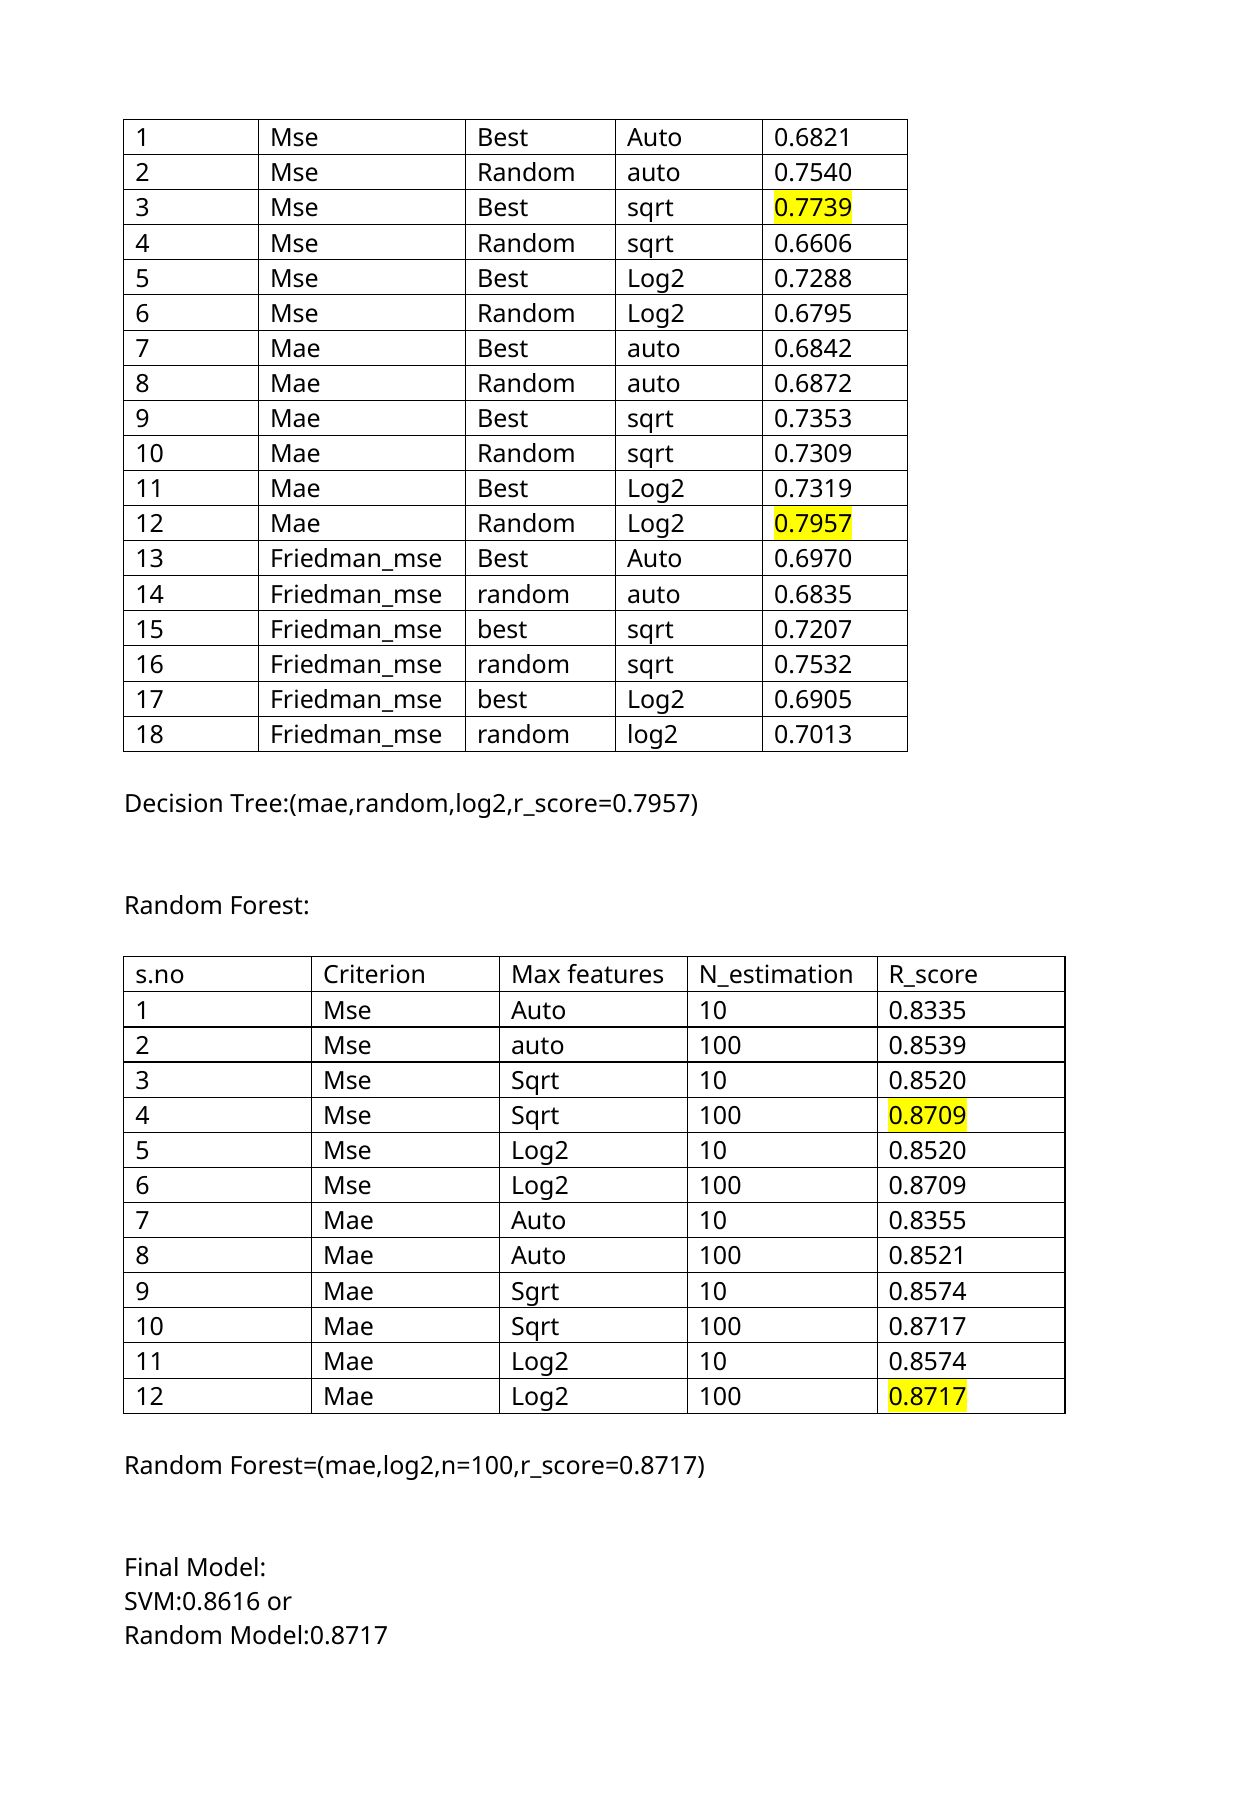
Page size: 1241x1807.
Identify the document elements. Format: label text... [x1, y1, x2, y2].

table_cell 8 [124, 366, 258, 400]
table_cell sqrt [616, 190, 762, 224]
table_cell 0.6821 [763, 120, 907, 154]
table_cell Best [466, 331, 615, 364]
table_cell 0.8574 [878, 1273, 1064, 1307]
table_cell 0.6606 [763, 225, 907, 259]
table_cell 5 [124, 260, 258, 294]
table_cell Log2 [616, 295, 762, 329]
table_cell 0.6795 [763, 295, 907, 329]
table_cell Sgrt [500, 1273, 687, 1307]
table_header R_score [878, 957, 1064, 991]
table_cell Auto [616, 120, 762, 154]
table_cell sqrt [616, 436, 762, 470]
table_cell 3 [124, 1063, 311, 1097]
table_cell 0.6835 [763, 576, 907, 610]
table_cell Sqrt [500, 1098, 687, 1132]
text Random Forest=(mae,log2,n=100,r_score=0.8717) [124, 1448, 1125, 1482]
table_header s.no [124, 957, 311, 991]
table_cell 0.6872 [763, 366, 907, 400]
table_cell Random [466, 436, 615, 470]
table_cell 0.7532 [763, 646, 907, 681]
table_cell Sqrt [500, 1308, 687, 1342]
table_cell 10 [688, 1203, 877, 1237]
table_cell Auto [500, 1203, 687, 1237]
table_cell 0.8521 [878, 1238, 1064, 1272]
table_cell 0.8709 [878, 1098, 1064, 1132]
table_cell Random [466, 225, 615, 259]
table_cell 0.8709 [878, 1168, 1064, 1202]
table_cell Best [466, 471, 615, 505]
table_cell 10 [688, 1063, 877, 1097]
table_cell 0.6842 [763, 331, 907, 364]
table_cell 11 [124, 1343, 311, 1377]
table_cell 10 [688, 1133, 877, 1167]
table_header N_estimation [688, 957, 877, 991]
table_cell 10 [124, 436, 258, 470]
table_cell 0.8539 [878, 1028, 1064, 1061]
table_cell Random [466, 506, 615, 540]
table_cell Sqrt [500, 1063, 687, 1097]
table_cell Log2 [500, 1133, 687, 1167]
table_cell Mae [312, 1379, 499, 1412]
table_cell Friedman_mse [259, 541, 465, 575]
table_cell 10 [124, 1308, 311, 1342]
table_cell 14 [124, 576, 258, 610]
table_cell random [466, 646, 615, 681]
table_cell Mae [259, 401, 465, 435]
table_cell 100 [688, 1238, 877, 1272]
table_cell sqrt [616, 611, 762, 645]
table_cell 0.7013 [763, 717, 907, 751]
table_cell auto [616, 155, 762, 189]
table_cell Mse [312, 992, 499, 1026]
table_cell 10 [688, 1343, 877, 1377]
table_cell 0.6905 [763, 682, 907, 716]
table_cell 15 [124, 611, 258, 645]
table_cell 0.7207 [763, 611, 907, 645]
table_cell 0.8520 [878, 1133, 1064, 1167]
table_cell Mae [259, 471, 465, 505]
table_cell 0.7309 [763, 436, 907, 470]
table_cell random [466, 576, 615, 610]
table_cell 100 [688, 1098, 877, 1132]
table_cell Friedman_mse [259, 682, 465, 716]
table_cell 4 [124, 225, 258, 259]
table_cell 11 [124, 471, 258, 505]
table_cell 2 [124, 155, 258, 189]
table_cell Auto [500, 992, 687, 1026]
table_cell 0.7319 [763, 471, 907, 505]
table_cell 0.8335 [878, 992, 1064, 1026]
table_cell 16 [124, 646, 258, 681]
table_cell 100 [688, 1379, 877, 1412]
table_cell 12 [124, 506, 258, 540]
table_cell 12 [124, 1379, 311, 1412]
text SVM:0.8616 or [124, 1584, 1125, 1618]
table_cell Auto [500, 1238, 687, 1272]
table_cell Log2 [616, 471, 762, 505]
table_cell 0.7353 [763, 401, 907, 435]
table_cell Random [466, 366, 615, 400]
table_cell Mae [259, 506, 465, 540]
table_header Criterion [312, 957, 499, 991]
table_cell Mse [312, 1028, 499, 1061]
table_cell Log2 [616, 682, 762, 716]
table_cell Mae [312, 1203, 499, 1237]
table_cell Mse [259, 155, 465, 189]
table_cell Log2 [500, 1379, 687, 1412]
text Random Model:0.8717 [124, 1618, 1125, 1652]
table_cell 6 [124, 295, 258, 329]
table_cell Mae [312, 1238, 499, 1272]
table_cell Mse [259, 295, 465, 329]
table_cell Friedman_mse [259, 717, 465, 751]
table_cell Log2 [500, 1168, 687, 1202]
table_cell 0.6970 [763, 541, 907, 575]
table_cell random [466, 717, 615, 751]
table_cell 1 [124, 992, 311, 1026]
table_cell 2 [124, 1028, 311, 1061]
table_cell 0.7739 [763, 190, 907, 224]
table_cell Friedman_mse [259, 576, 465, 610]
table_cell Log2 [616, 506, 762, 540]
text Final Model: [124, 1550, 1125, 1584]
table_cell Auto [616, 541, 762, 575]
table_cell auto [616, 331, 762, 364]
table_cell Mse [259, 225, 465, 259]
table_cell Mse [312, 1168, 499, 1202]
table_cell Best [466, 120, 615, 154]
table_cell 0.8717 [878, 1379, 1064, 1412]
table_cell Best [466, 401, 615, 435]
table_cell Mse [312, 1098, 499, 1132]
table_cell Mae [312, 1273, 499, 1307]
table_cell sqrt [616, 225, 762, 259]
table_cell Friedman_mse [259, 611, 465, 645]
table_cell Mse [259, 260, 465, 294]
table_cell 4 [124, 1098, 311, 1132]
table_cell 1 [124, 120, 258, 154]
table_header Max features [500, 957, 687, 991]
table_cell sqrt [616, 401, 762, 435]
table_cell 0.7957 [763, 506, 907, 540]
table_cell best [466, 682, 615, 716]
table_cell 10 [688, 1273, 877, 1307]
table_cell Best [466, 190, 615, 224]
table_cell sqrt [616, 646, 762, 681]
table_cell 9 [124, 1273, 311, 1307]
table_cell auto [616, 366, 762, 400]
table_cell 0.7288 [763, 260, 907, 294]
table_cell Mse [259, 190, 465, 224]
table_cell auto [616, 576, 762, 610]
table_cell log2 [616, 717, 762, 751]
table_cell 10 [688, 992, 877, 1026]
table_cell Mse [312, 1063, 499, 1097]
table_cell Mae [259, 366, 465, 400]
table_cell Mse [312, 1133, 499, 1167]
table_cell Random [466, 295, 615, 329]
table_cell 100 [688, 1028, 877, 1061]
table_cell 8 [124, 1238, 311, 1272]
table_cell 5 [124, 1133, 311, 1167]
table_cell 0.8355 [878, 1203, 1064, 1237]
table_cell 7 [124, 1203, 311, 1237]
text Decision Tree:(mae,random,log2,r_score=0.7957) [124, 786, 1125, 820]
table_cell best [466, 611, 615, 645]
table_cell Random [466, 155, 615, 189]
table_cell 17 [124, 682, 258, 716]
table_cell 0.8574 [878, 1343, 1064, 1377]
table_cell 18 [124, 717, 258, 751]
table_cell 9 [124, 401, 258, 435]
table_cell Log2 [616, 260, 762, 294]
table_cell Best [466, 541, 615, 575]
table_cell 13 [124, 541, 258, 575]
table_cell auto [500, 1028, 687, 1061]
table_cell 100 [688, 1168, 877, 1202]
table_cell 6 [124, 1168, 311, 1202]
table_cell Mae [259, 331, 465, 364]
table_cell Log2 [500, 1343, 687, 1377]
table_cell Mae [312, 1308, 499, 1342]
table_cell Mse [259, 120, 465, 154]
text Random Forest: [124, 888, 1125, 922]
table_cell 0.8520 [878, 1063, 1064, 1097]
table_cell 100 [688, 1308, 877, 1342]
table_cell Friedman_mse [259, 646, 465, 681]
table_cell 0.7540 [763, 155, 907, 189]
table_cell Mae [259, 436, 465, 470]
table_cell 7 [124, 331, 258, 364]
table_cell Mae [312, 1343, 499, 1377]
table_cell Best [466, 260, 615, 294]
table_cell 0.8717 [878, 1308, 1064, 1342]
table_cell 3 [124, 190, 258, 224]
